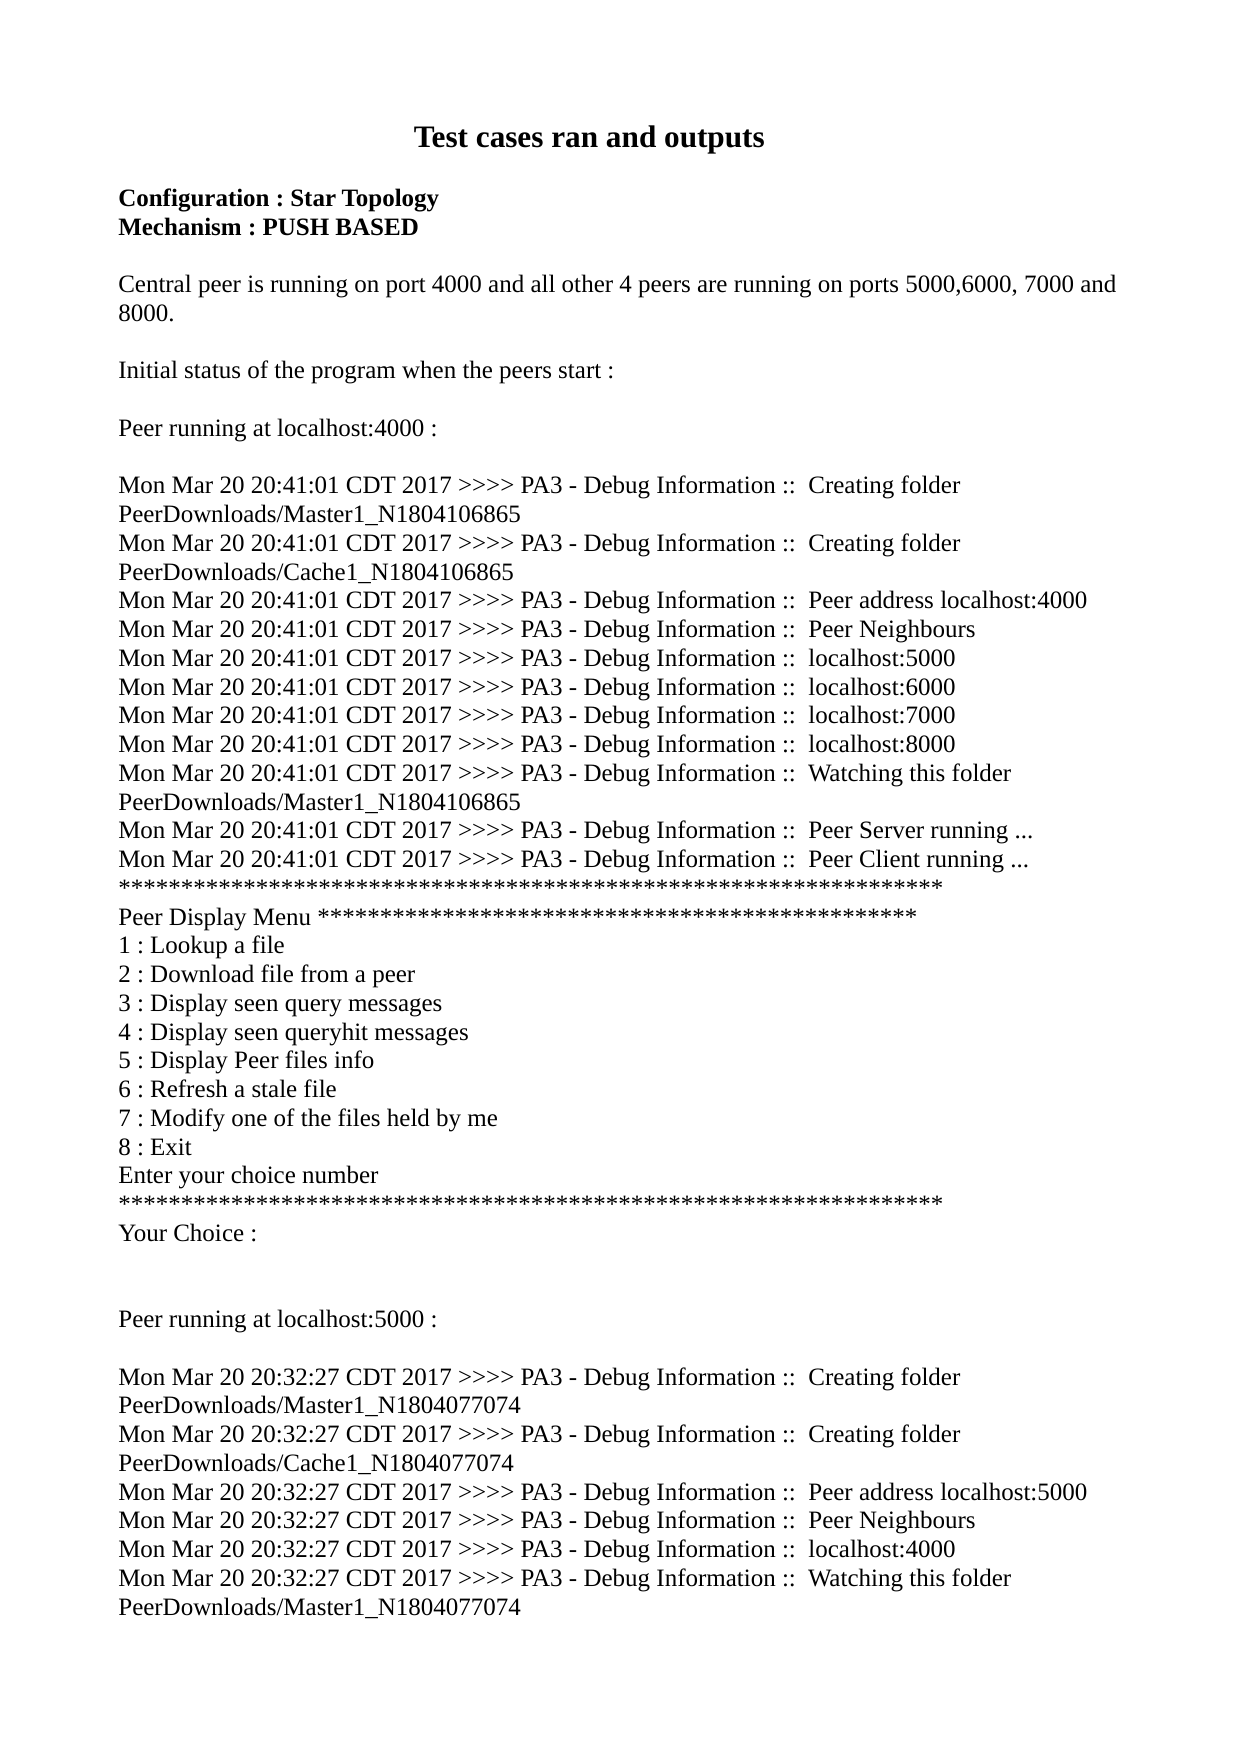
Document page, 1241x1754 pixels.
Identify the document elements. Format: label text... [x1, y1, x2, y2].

text Mon Mar 20 20:41:01 CDT 2017 >>>> PA3 - Debug Information :: localhost:6000 [118, 672, 1122, 700]
text Your Choice : [118, 1218, 1122, 1247]
text Mon Mar 20 20:41:01 CDT 2017 >>>> PA3 - Debug Information :: Peer Client running ... [118, 844, 1122, 873]
text Peer running at localhost:4000 : [118, 413, 1122, 442]
text 2 : Download file from a peer [118, 959, 1122, 988]
text 4 : Display seen queryhit messages [118, 1017, 1122, 1045]
text Mon Mar 20 20:41:01 CDT 2017 >>>> PA3 - Debug Information :: Peer Neighbours [118, 614, 1122, 643]
text Enter your choice number [118, 1160, 1122, 1189]
text Test cases ran and outputs [118, 118, 1122, 154]
text 8 : Exit [118, 1132, 1122, 1160]
text Mon Mar 20 20:41:01 CDT 2017 >>>> PA3 - Debug Information :: Watching this folder PeerDownloads/Master1_N1804106865 [118, 758, 1122, 815]
text Mon Mar 20 20:41:01 CDT 2017 >>>> PA3 - Debug Information :: Peer Server running ... [118, 815, 1122, 844]
text 5 : Display Peer files info [118, 1045, 1122, 1074]
text ****************************************************************** [118, 1189, 1122, 1218]
text 1 : Lookup a file [118, 930, 1122, 959]
text Mechanism : PUSH BASED [118, 212, 1122, 240]
text Mon Mar 20 20:32:27 CDT 2017 >>>> PA3 - Debug Information :: Peer Neighbours [118, 1505, 1122, 1534]
text 6 : Refresh a stale file [118, 1074, 1122, 1103]
text Mon Mar 20 20:41:01 CDT 2017 >>>> PA3 - Debug Information :: localhost:7000 [118, 700, 1122, 729]
text Mon Mar 20 20:41:01 CDT 2017 >>>> PA3 - Debug Information :: localhost:8000 [118, 729, 1122, 758]
text Mon Mar 20 20:41:01 CDT 2017 >>>> PA3 - Debug Information :: Creating folder PeerDownloads/Master1_N1804106865 [118, 470, 1122, 528]
text Central peer is running on port 4000 and all other 4 peers are running on ports 5000,6000, 7000 and 8000. [118, 269, 1122, 327]
text Peer running at localhost:5000 : [118, 1304, 1122, 1333]
text Mon Mar 20 20:32:27 CDT 2017 >>>> PA3 - Debug Information :: Watching this folder PeerDownloads/Master1_N1804077074 [118, 1563, 1122, 1620]
text Mon Mar 20 20:32:27 CDT 2017 >>>> PA3 - Debug Information :: Peer address localhost:5000 [118, 1477, 1122, 1505]
text Configuration : Star Topology [118, 183, 1122, 212]
text 3 : Display seen query messages [118, 988, 1122, 1017]
text 7 : Modify one of the files held by me [118, 1103, 1122, 1132]
text Mon Mar 20 20:41:01 CDT 2017 >>>> PA3 - Debug Information :: Peer address localhost:4000 [118, 585, 1122, 614]
text Mon Mar 20 20:41:01 CDT 2017 >>>> PA3 - Debug Information :: localhost:5000 [118, 643, 1122, 672]
text Peer Display Menu ************************************************ [118, 902, 1122, 930]
text Mon Mar 20 20:41:01 CDT 2017 >>>> PA3 - Debug Information :: Creating folder PeerDownloads/Cache1_N1804106865 [118, 528, 1122, 585]
text Initial status of the program when the peers start : [118, 355, 1122, 384]
text Mon Mar 20 20:32:27 CDT 2017 >>>> PA3 - Debug Information :: Creating folder PeerDownloads/Master1_N1804077074 [118, 1362, 1122, 1419]
text Mon Mar 20 20:32:27 CDT 2017 >>>> PA3 - Debug Information :: localhost:4000 [118, 1534, 1122, 1563]
text Mon Mar 20 20:32:27 CDT 2017 >>>> PA3 - Debug Information :: Creating folder PeerDownloads/Cache1_N1804077074 [118, 1419, 1122, 1477]
text ****************************************************************** [118, 873, 1122, 902]
